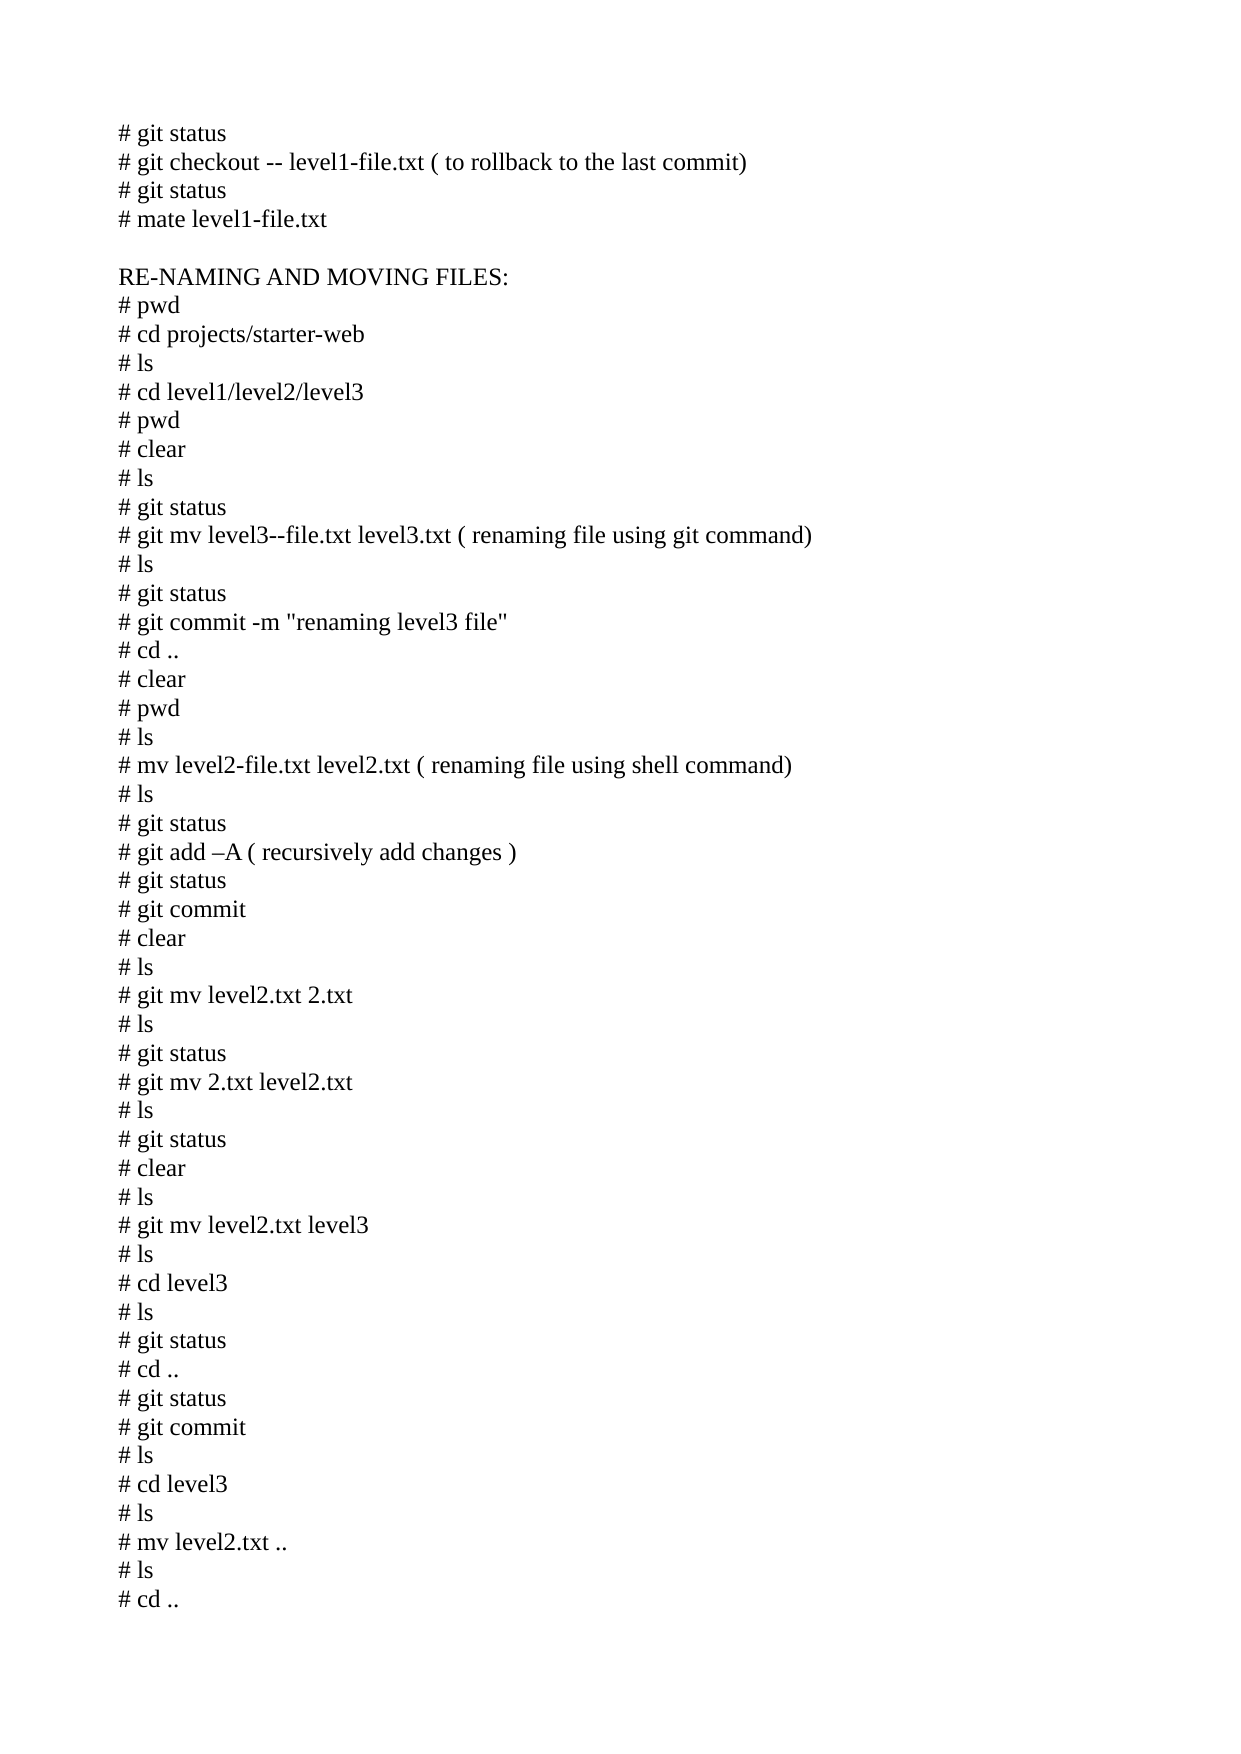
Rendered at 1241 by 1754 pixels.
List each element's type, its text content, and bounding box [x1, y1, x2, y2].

text # cd .. [118, 1354, 1122, 1383]
text # cd level1/level2/level3 [118, 377, 1122, 406]
text # cd .. [118, 1584, 1122, 1613]
text # clear [118, 434, 1122, 463]
text # ls [118, 1239, 1122, 1268]
text # git commit [118, 1412, 1122, 1441]
text # git status [118, 1038, 1122, 1067]
text RE-NAMING AND MOVING FILES: [118, 262, 1122, 291]
text # cd projects/starter-web [118, 319, 1122, 348]
text # pwd [118, 406, 1122, 434]
text # cd level3 [118, 1469, 1122, 1498]
text # ls [118, 1441, 1122, 1469]
text # ls [118, 1182, 1122, 1211]
text # ls [118, 463, 1122, 492]
text # git mv level3--file.txt level3.txt ( renaming file using git command) [118, 521, 1122, 549]
text # ls [118, 1556, 1122, 1584]
text # ls [118, 1096, 1122, 1124]
text # mate level1-file.txt [118, 204, 1122, 233]
text # ls [118, 779, 1122, 808]
text # git commit -m "renaming level3 file" [118, 607, 1122, 636]
text # git mv level2.txt 2.txt [118, 981, 1122, 1009]
text # ls [118, 952, 1122, 981]
text # git status [118, 866, 1122, 894]
text # git add –A ( recursively add changes ) [118, 837, 1122, 866]
text # ls [118, 722, 1122, 751]
text # git status [118, 1326, 1122, 1354]
text # ls [118, 348, 1122, 377]
text # git status [118, 578, 1122, 607]
text # mv level2-file.txt level2.txt ( renaming file using shell command) [118, 751, 1122, 779]
text # clear [118, 1153, 1122, 1182]
text # ls [118, 1009, 1122, 1038]
text # ls [118, 1498, 1122, 1527]
text # git mv 2.txt level2.txt [118, 1067, 1122, 1096]
text # git status [118, 492, 1122, 521]
text # clear [118, 923, 1122, 952]
text # pwd [118, 291, 1122, 319]
text # git status [118, 118, 1122, 147]
text # git checkout -- level1-file.txt ( to rollback to the last commit) [118, 147, 1122, 176]
text # git status [118, 1124, 1122, 1153]
text # cd level3 [118, 1268, 1122, 1297]
text # git mv level2.txt level3 [118, 1211, 1122, 1239]
text # clear [118, 664, 1122, 693]
text # git commit [118, 894, 1122, 923]
text # git status [118, 808, 1122, 837]
text # mv level2.txt .. [118, 1527, 1122, 1556]
text # ls [118, 1297, 1122, 1326]
text # cd .. [118, 636, 1122, 664]
text # git status [118, 176, 1122, 204]
text # ls [118, 549, 1122, 578]
text # git status [118, 1383, 1122, 1412]
text # pwd [118, 693, 1122, 722]
